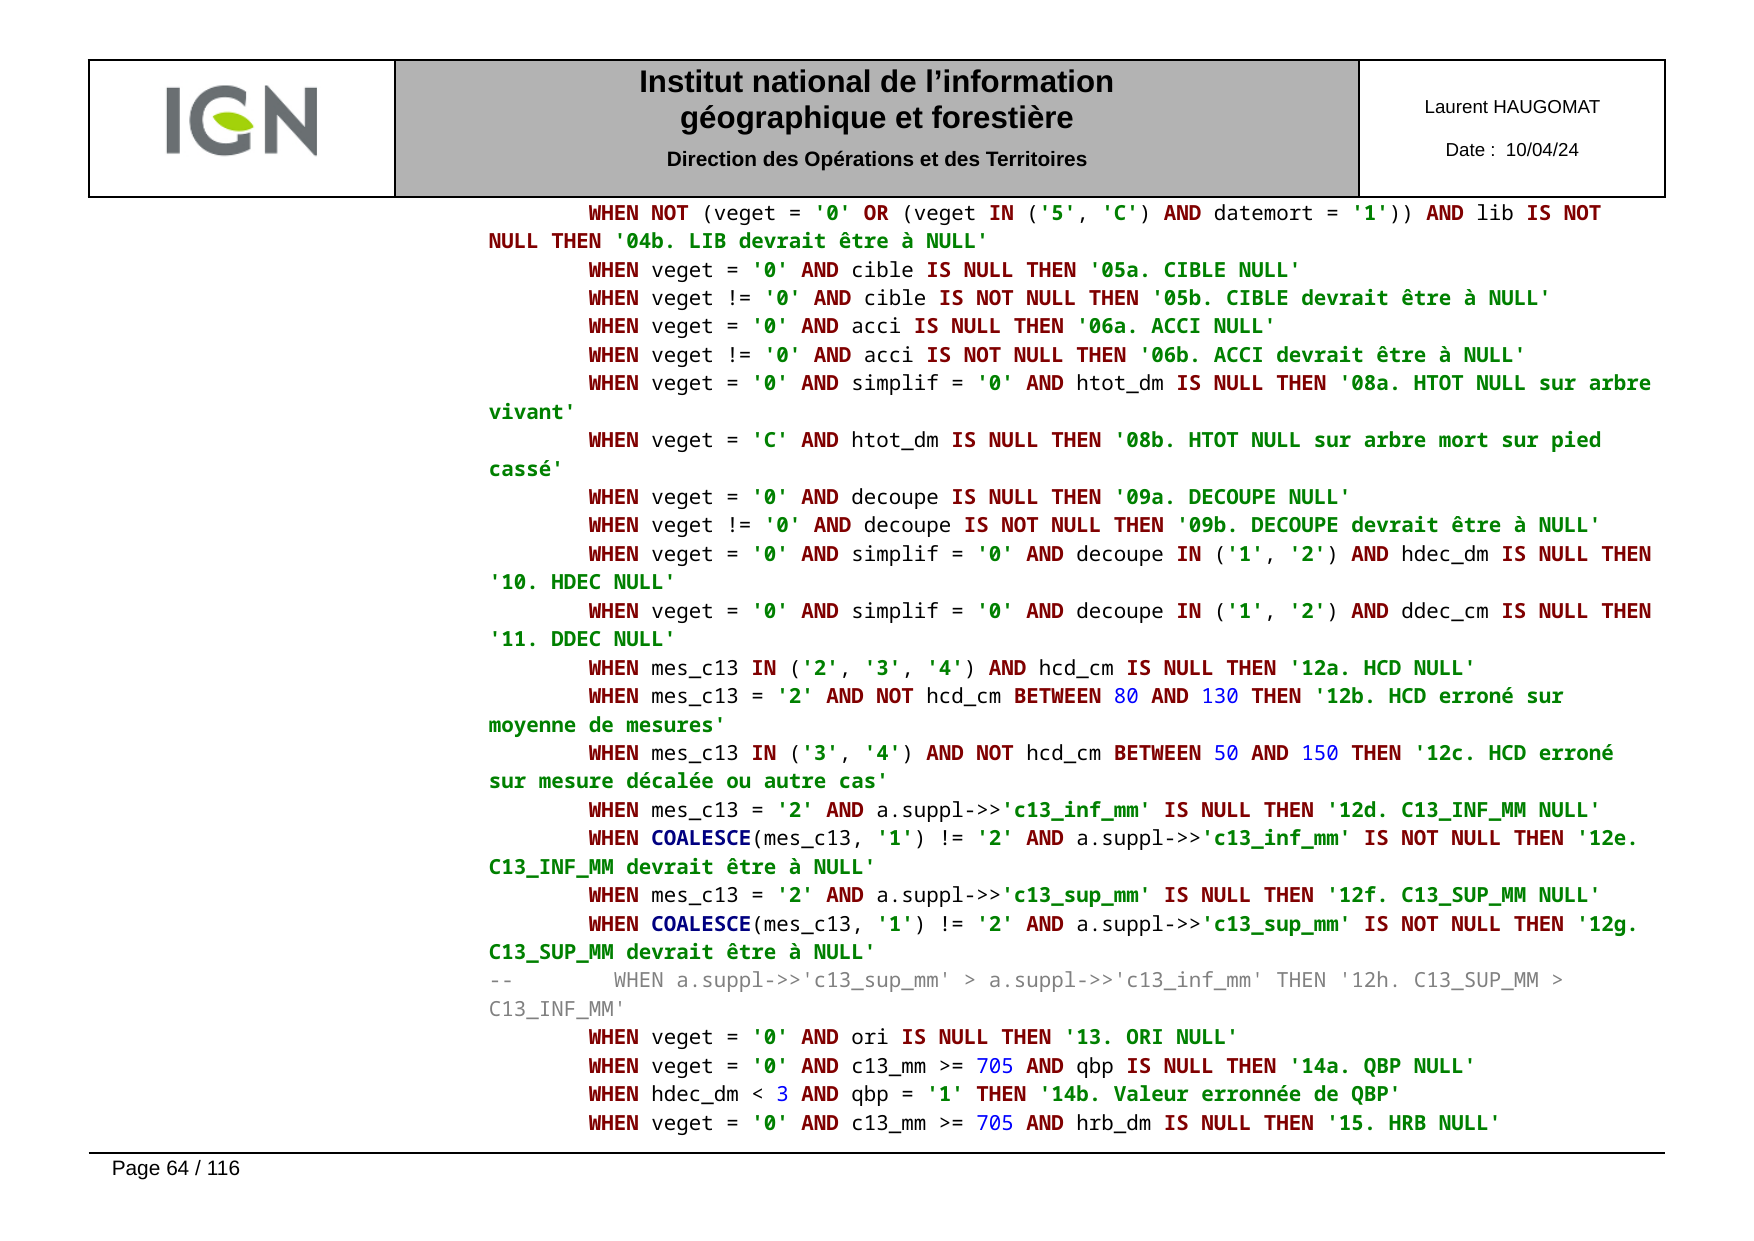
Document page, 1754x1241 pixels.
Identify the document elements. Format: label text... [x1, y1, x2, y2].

picture [141, 62, 343, 180]
table_cell WHEN NOT (veget = '0' OR (veget IN ('5', 'C') AND datemort = '1')) AND lib IS NOT NULL THEN '04b. LIB devrait être à NULL' WHEN veget = '0' AND cible IS NULL THEN '05a. CIBLE NULL' WHEN veget != '0' AND cible IS NOT NULL THEN '05b. CIBLE devrait être à NULL' WHEN veget = '0' AND acci IS NULL THEN '06a. ACCI NULL' WHEN veget != '0' AND acci IS NOT NULL THEN '06b. ACCI devrait être à NULL' WHEN veget = '0' AND simplif = '0' AND htot_dm IS NULL THEN '08a. HTOT NULL sur arbre vivant' WHEN veget = 'C' AND htot_dm IS NULL THEN '08b. HTOT NULL sur arbre mort sur pied cassé' WHEN veget = '0' AND decoupe IS NULL THEN '09a. DECOUPE NULL' WHEN veget != '0' AND decoupe IS NOT NULL THEN '09b. DECOUPE devrait être à NULL' WHEN veget = '0' AND simplif = '0' AND decoupe IN ('1', '2') AND hdec_dm IS NULL THEN '10. HDEC NULL' WHEN veget = '0' AND simplif = '0' AND decoupe IN ('1', '2') AND ddec_cm IS NULL THEN '11. DDEC NULL' WHEN mes_c13 IN ('2', '3', '4') AND hcd_cm IS NULL THEN '12a. HCD NULL' WHEN mes_c13 = '2' AND NOT hcd_cm BETWEEN 80 AND 130 THEN '12b. HCD erroné sur moyenne de mesures' WHEN mes_c13 IN ('3', '4') AND NOT hcd_cm BETWEEN 50 AND 150 THEN '12c. HCD erroné sur mesure décalée ou autre cas' WHEN mes_c13 = '2' AND a.suppl->>'c13_inf_mm' IS NULL THEN '12d. C13_INF_MM NULL' WHEN COALESCE(mes_c13, '1') != '2' AND a.suppl->>'c13_inf_mm' IS NOT NULL THEN '12e. C13_INF_MM devrait être à NULL' WHEN mes_c13 = '2' AND a.suppl->>'c13_sup_mm' IS NULL THEN '12f. C13_SUP_MM NULL' WHEN COALESCE(mes_c13, '1') != '2' AND a.suppl->>'c13_sup_mm' IS NOT NULL THEN '12g. C13_SUP_MM devrait être à NULL' -- WHEN a.suppl->>'c13_sup_mm' > a.suppl->>'c13_inf_mm' THEN '12h. C13_SUP_MM > C13_INF_MM' WHEN veget = '0' AND ori IS NULL THEN '13. ORI NULL' WHEN veget = '0' AND c13_mm >= 705 AND qbp IS NULL THEN '14a. QBP NULL' WHEN hdec_dm < 3 AND qbp = '1' THEN '14b. Valeur erronnée de QBP' WHEN veget = '0' AND c13_mm >= 705 AND hrb_dm IS NULL THEN '15. HRB NULL' [483, 198, 1665, 1142]
table_cell [89, 198, 483, 1142]
